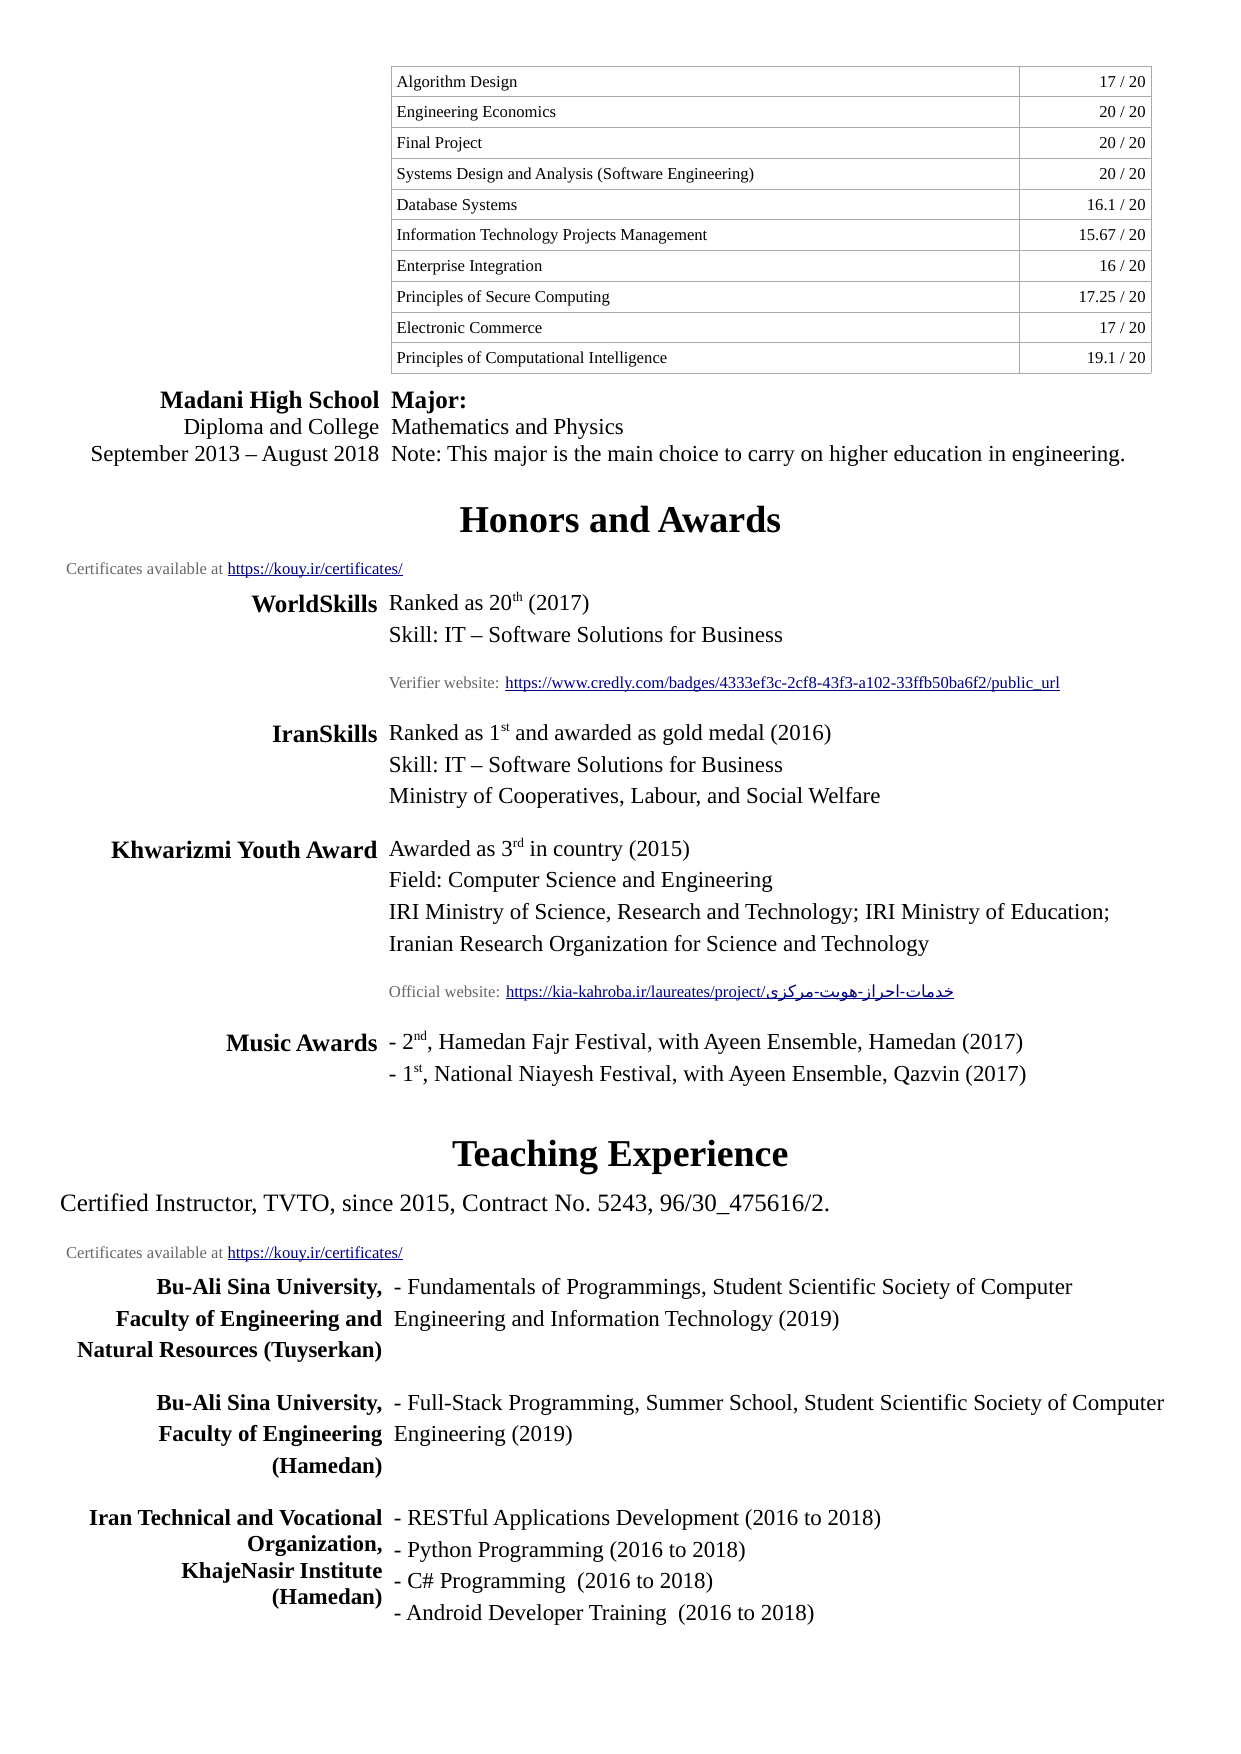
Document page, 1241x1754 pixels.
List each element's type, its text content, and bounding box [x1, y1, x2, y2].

table_cell Bu-Ali Sina University, Faculty of Engineering (Hamedan) [60, 1383, 388, 1498]
table_cell - 2nd, Hamedan Fajr Festival, with Ayeen Ensemble, Hamedan (2017) - 1st, National Niayesh Festival, with Ayeen Ensemble, Qazvin (2017) [383, 1023, 1180, 1106]
table_cell Principles of Secure Computing [392, 282, 1019, 312]
table_cell 17 / 20 [1020, 313, 1151, 342]
table_cell - Fundamentals of Programmings, Student Scientific Society of Computer Engineering and Information Technology (2019) [388, 1267, 1180, 1383]
table_cell Music Awards [60, 1023, 383, 1106]
table_header Certificates available at https://kouy.ir/certificates/ [60, 1237, 1180, 1267]
table_cell 20 / 20 [1020, 159, 1151, 189]
table_cell - Full-Stack Programming, Summer School, Student Scientific Society of Computer Engineering (2019) [388, 1383, 1180, 1498]
table_cell Major: Mathematics and Physics Note: This major is the main choice to carry on higher education in engineering. [385, 379, 1180, 472]
table_cell 19.1 / 20 [1020, 343, 1151, 373]
table_cell Engineering Economics [392, 97, 1019, 127]
table_cell Bu-Ali Sina University, Faculty of Engineering and Natural Resources (Tuyserkan) [60, 1267, 388, 1383]
table_cell Madani High School Diploma and College September 2013 – August 2018 [60, 379, 385, 472]
table_cell Principles of Computational Intelligence [392, 343, 1019, 373]
table_cell 17 / 20 [1020, 67, 1151, 96]
table_cell IranSkills [60, 714, 383, 829]
text Certified Instructor, TVTO, since 2015, Contract No. 5243, 96/30_475616/2. [60, 1188, 1180, 1216]
table_cell 17.25 / 20 [1020, 282, 1151, 312]
table_cell 16.1 / 20 [1020, 190, 1151, 219]
table_cell Iran Technical and Vocational Organization, KhajeNasir Institute (Hamedan) [60, 1498, 388, 1645]
table_cell 20 / 20 [1020, 128, 1151, 158]
table_cell 16 / 20 [1020, 251, 1151, 281]
table_cell Systems Design and Analysis (Software Engineering) [392, 159, 1019, 189]
table_cell Electronic Commerce [392, 313, 1019, 342]
table_cell Information Technology Projects Management [392, 220, 1019, 250]
table_cell 15.67 / 20 [1020, 220, 1151, 250]
table_cell [385, 60, 1180, 379]
table_cell Awarded as 3rd in country (2015) Field: Computer Science and Engineering IRI Ministry of Science, Research and Technology; IRI Ministry of Education; Iranian Research Organization for Science and Technology Official website: https://kia-kahroba.ir/laureates/project/خدمات-احراز-هویت-مرکزی [383, 829, 1180, 1022]
table_cell Database Systems [392, 190, 1019, 219]
table_cell Enterprise Integration [392, 251, 1019, 281]
table_cell [60, 60, 385, 379]
table_cell WorldSkills [60, 584, 383, 714]
table_cell Khwarizmi Youth Award [60, 829, 383, 1022]
subtitle Honors and Awards [60, 497, 1180, 541]
table_cell Ranked as 1st and awarded as gold medal (2016) Skill: IT – Software Solutions for Business Ministry of Cooperatives, Labour, and Social Welfare [383, 714, 1180, 829]
table_cell Algorithm Design [392, 67, 1019, 96]
table_header Certificates available at https://kouy.ir/certificates/ [60, 553, 1180, 584]
table_cell Final Project [392, 128, 1019, 158]
subtitle Teaching Experience [60, 1131, 1180, 1175]
table_cell - RESTful Applications Development (2016 to 2018) - Python Programming (2016 to 2018) - C# Programming (2016 to 2018) - Android Developer Training (2016 to 2018) [388, 1498, 1180, 1645]
table_cell Ranked as 20th (2017) Skill: IT – Software Solutions for Business Verifier website: https://www.credly.com/badges/4333ef3c-2cf8-43f3-a102-33ffb50ba6f2/public_url [383, 584, 1180, 714]
table_cell 20 / 20 [1020, 97, 1151, 127]
